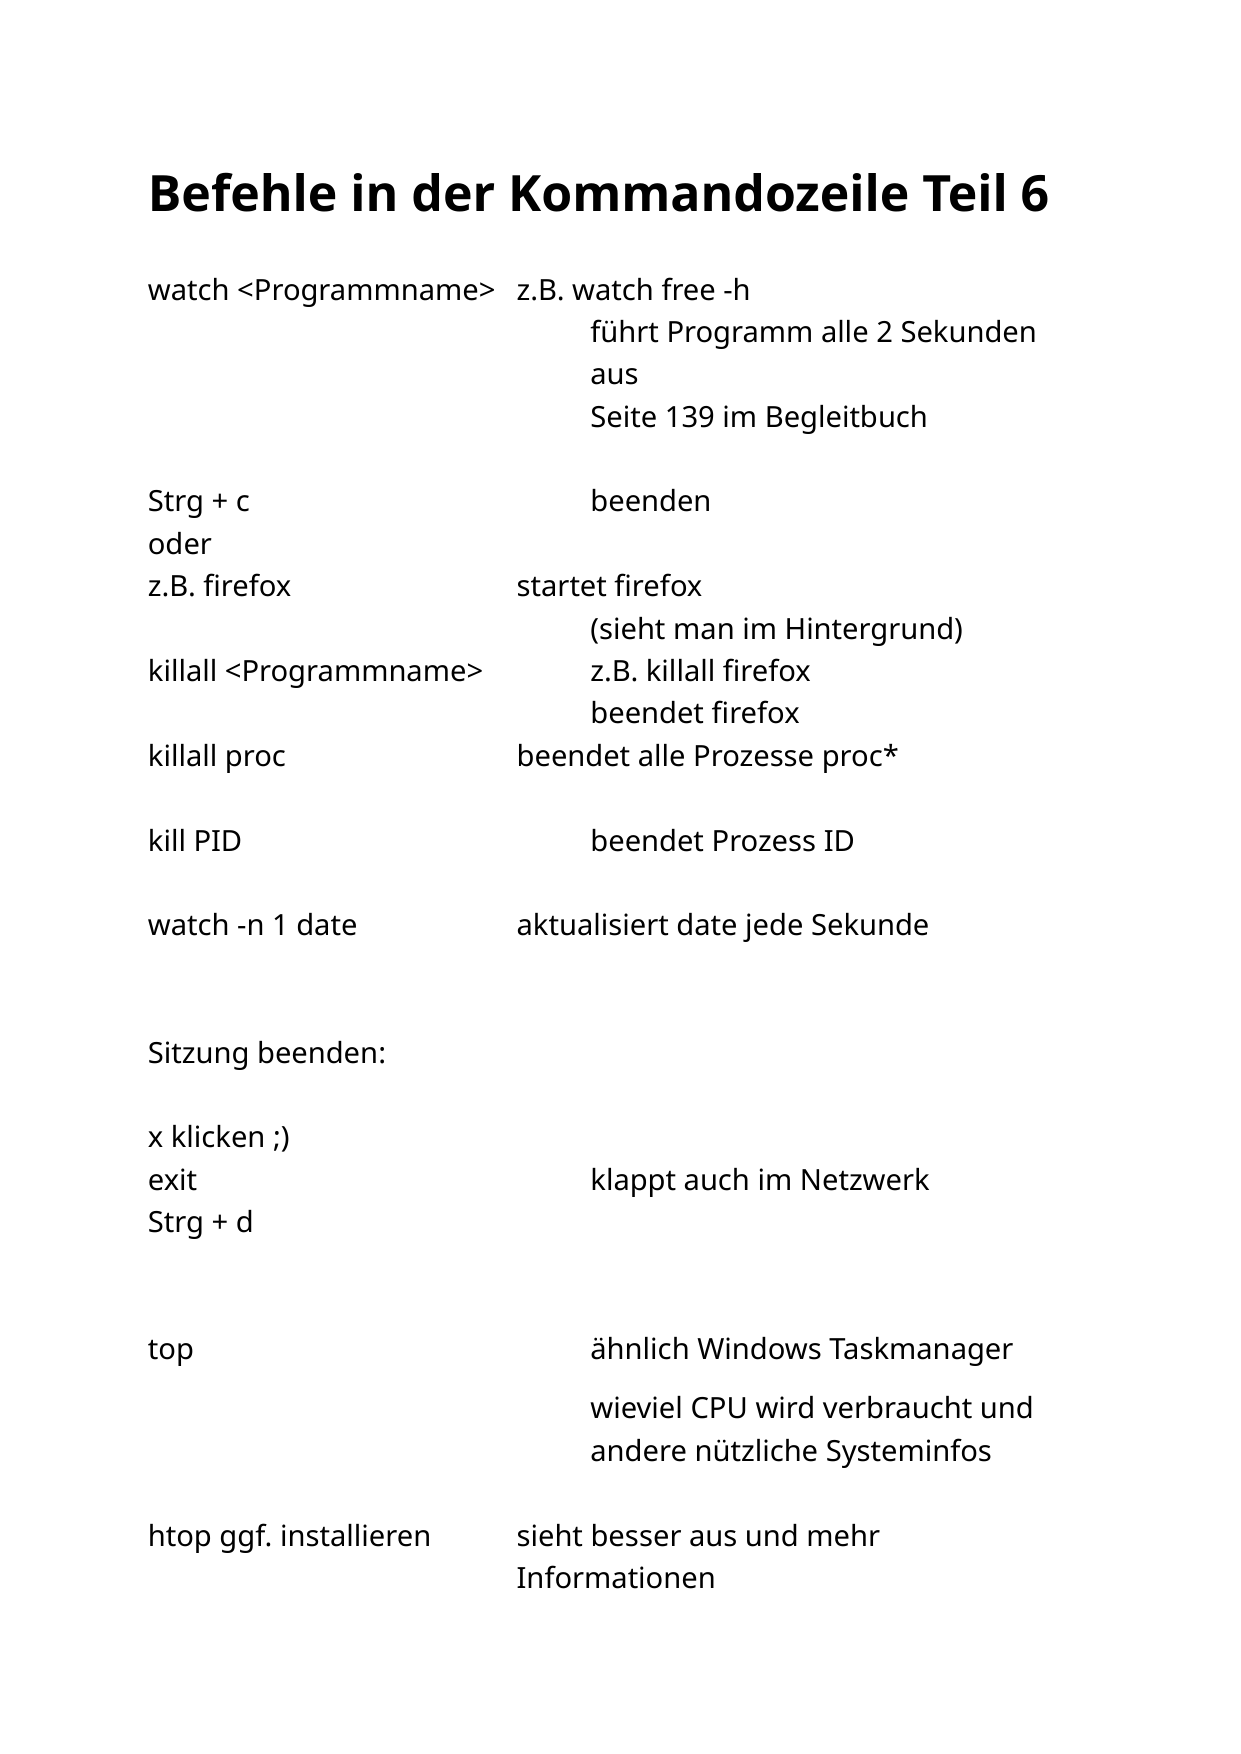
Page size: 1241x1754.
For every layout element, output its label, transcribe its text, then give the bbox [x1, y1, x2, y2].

text watch <Programmname> z.B. watch free -h führt Programm alle 2 Sekunden aus Seite 139 im Begleitbuch Strg + c beenden oder z.B. firefox startet firefox (sieht man im Hintergrund) killall <Programmname> z.B. killall firefox beendet firefox killall proc beendet alle Prozesse proc* kill PID beendet Prozess ID watch -n 1 date aktualisiert date jede Sekunde Sitzung beenden: x klicken ;) exit klappt auch im Netzwerk Strg + d top ähnlich Windows Taskmanager [148, 226, 1093, 1368]
text Befehle in der Kommandozeile Teil 6 [148, 158, 1093, 226]
text wieviel CPU wird verbraucht und andere nützliche Systeminfos htop ggf. installieren sieht besser aus und mehr Informationen [148, 1388, 1093, 1597]
